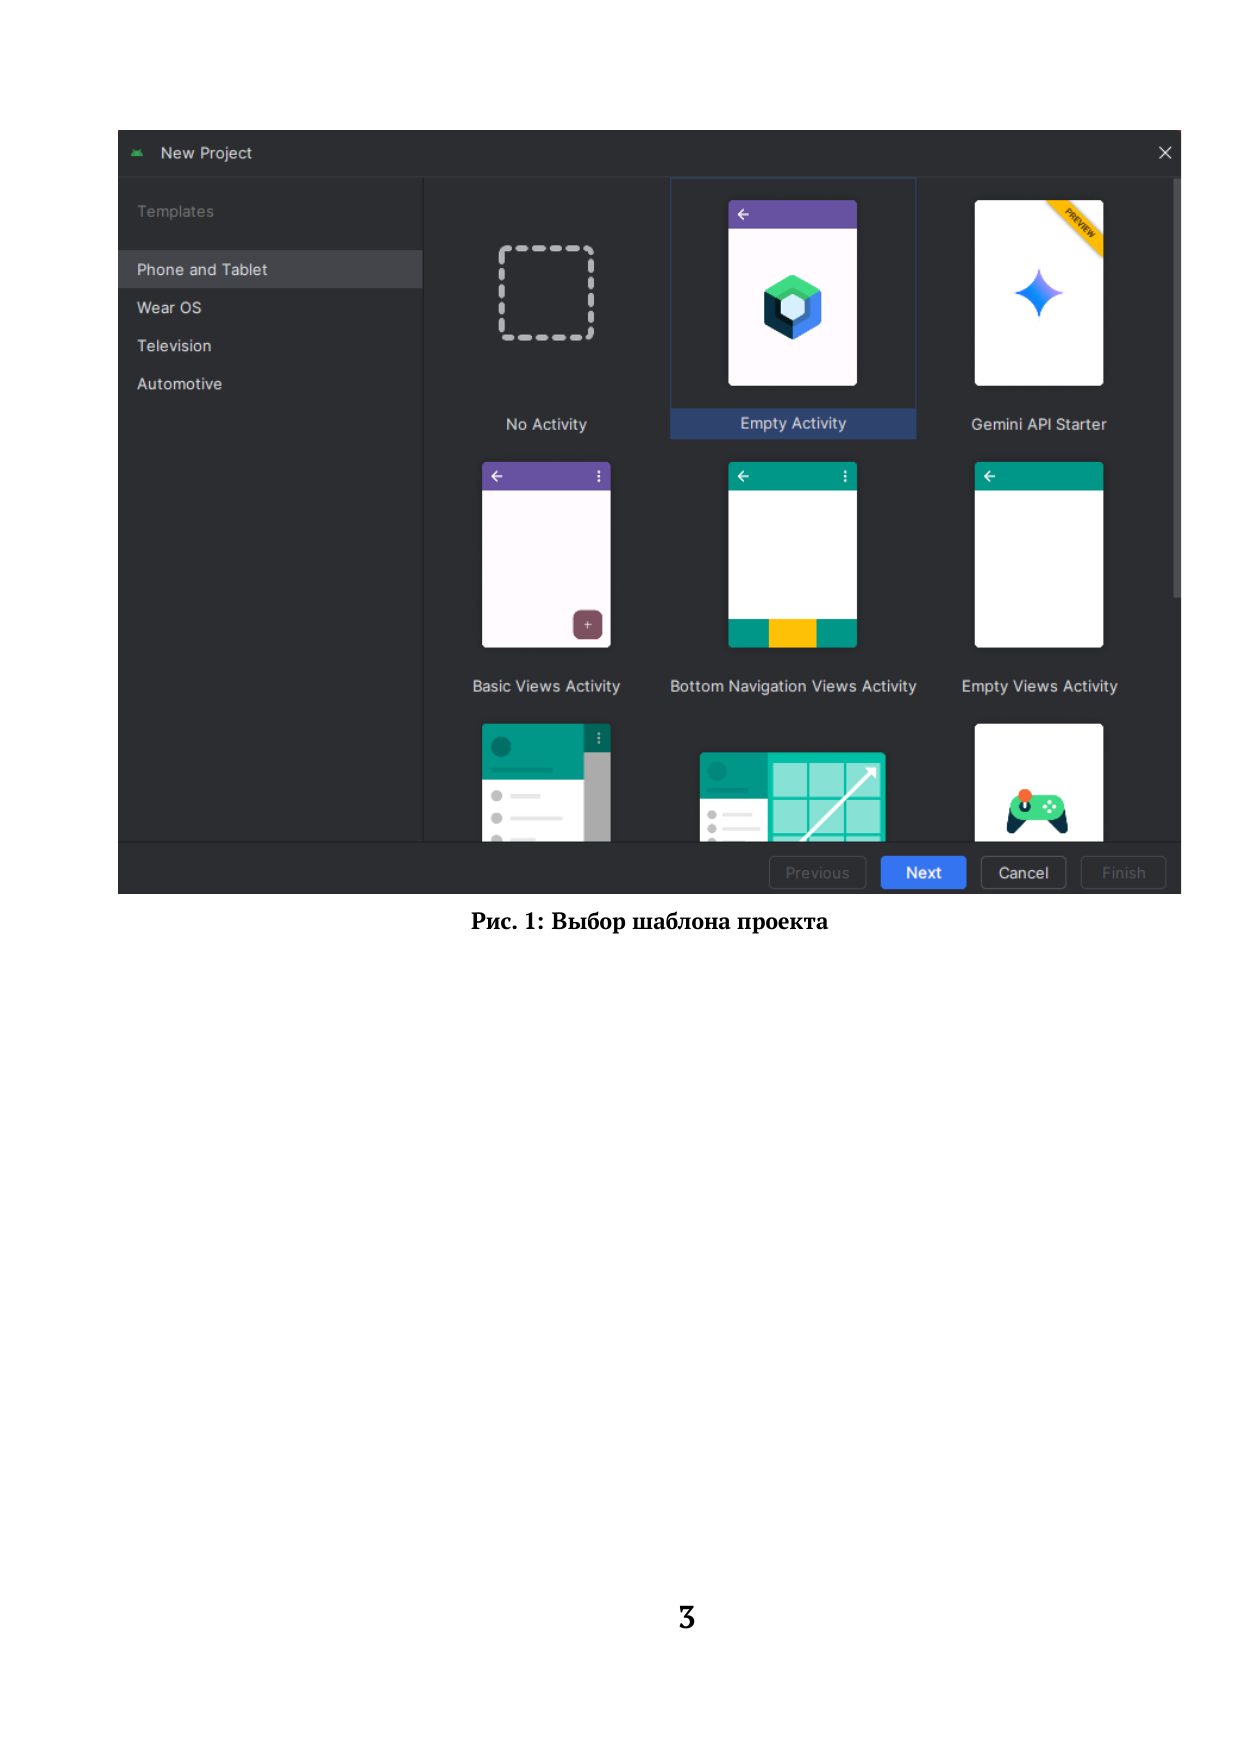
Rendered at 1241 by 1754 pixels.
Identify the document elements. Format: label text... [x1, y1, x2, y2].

picture [118, 130, 1182, 894]
text Рис. 1: Выбор шаблона проекта [118, 894, 1181, 935]
